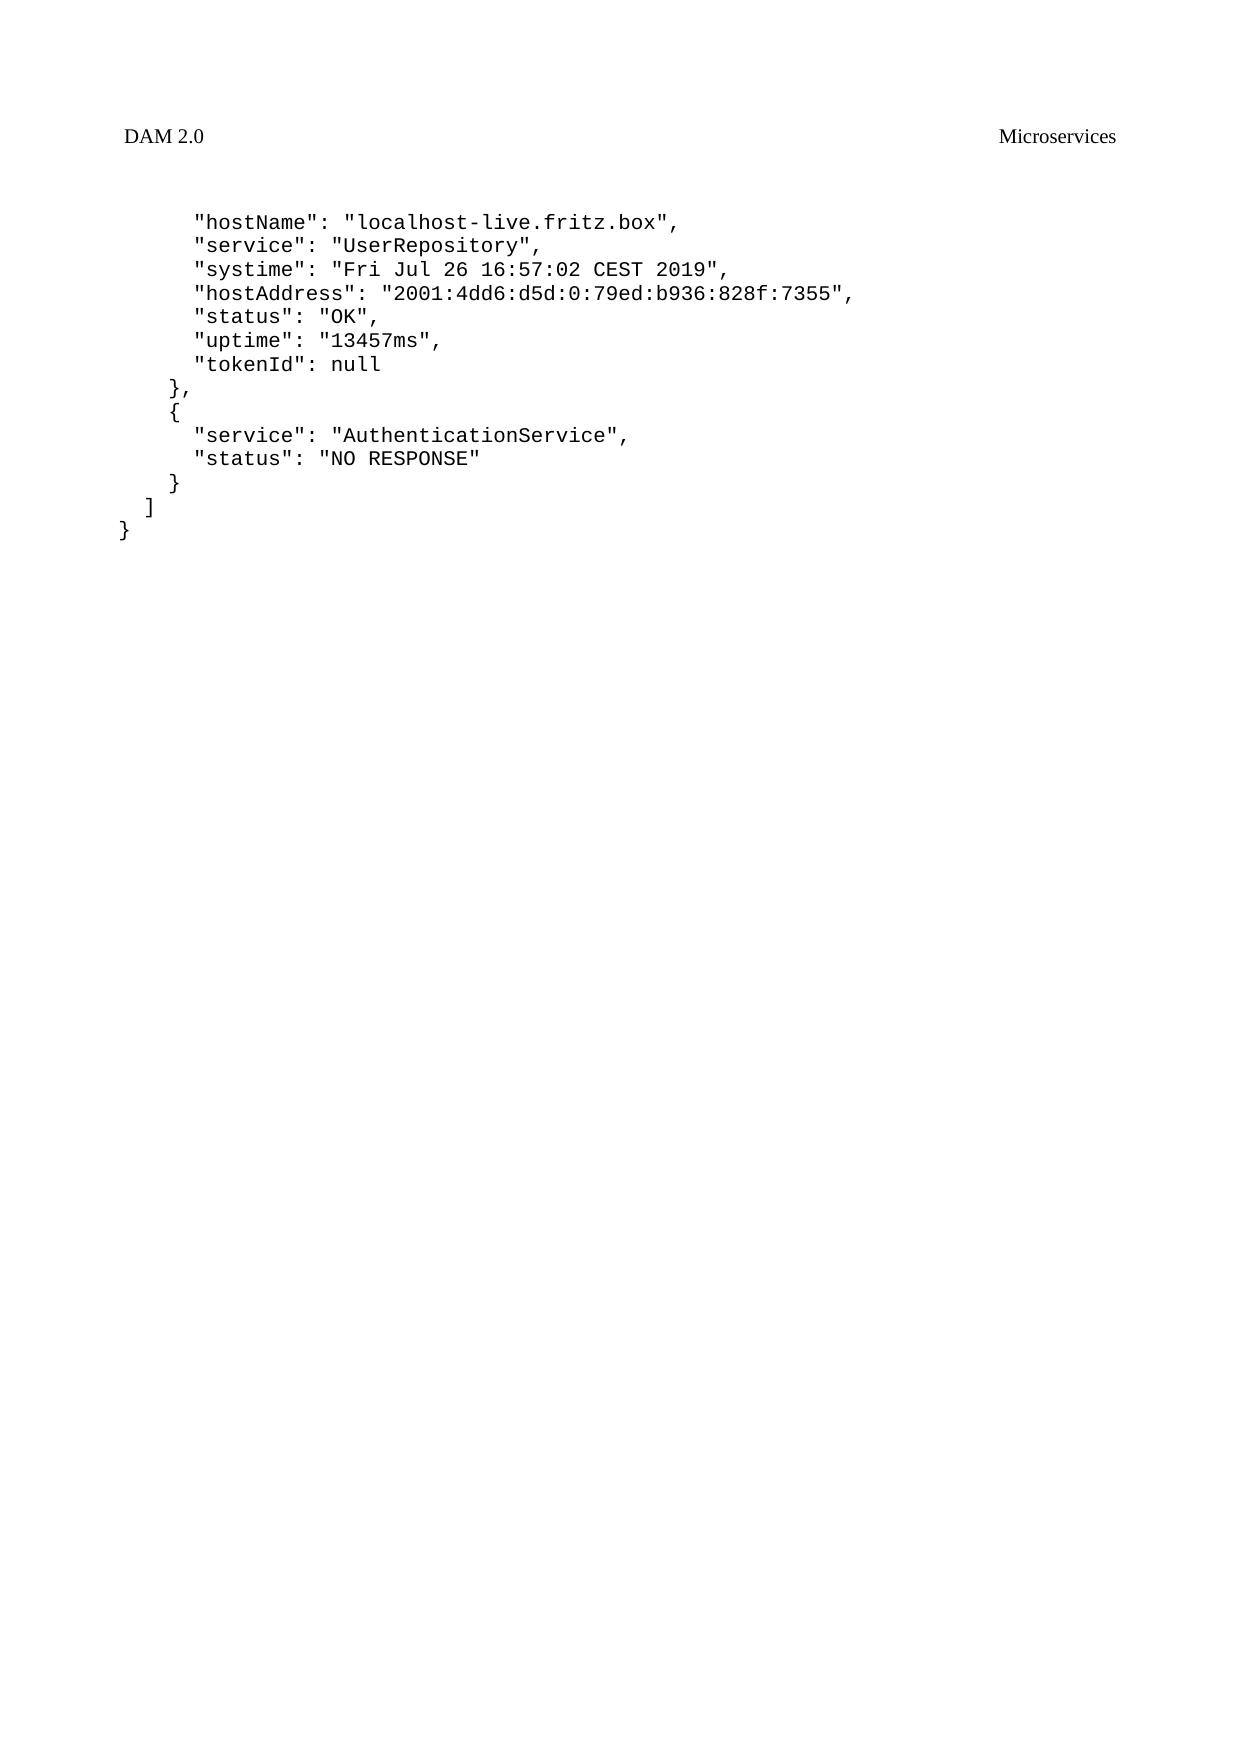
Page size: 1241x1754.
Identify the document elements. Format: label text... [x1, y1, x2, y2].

text }, [118, 377, 1122, 401]
text "service": "AuthenticationService", [118, 425, 1122, 448]
text "systime": "Fri Jul 26 16:57:02 CEST 2019", [118, 259, 1122, 283]
text "status": "OK", [118, 306, 1122, 330]
text "status": "NO RESPONSE" [118, 448, 1122, 472]
text } [118, 519, 1122, 543]
text ] [118, 496, 1122, 519]
text "hostName": "localhost-live.fritz.box", [118, 212, 1122, 236]
text } [118, 472, 1122, 496]
text "uptime": "13457ms", [118, 330, 1122, 354]
text "service": "UserRepository", [118, 236, 1122, 259]
text { [118, 401, 1122, 425]
text "hostAddress": "2001:4dd6:d5d:0:79ed:b936:828f:7355", [118, 283, 1122, 306]
text "tokenId": null [118, 354, 1122, 377]
